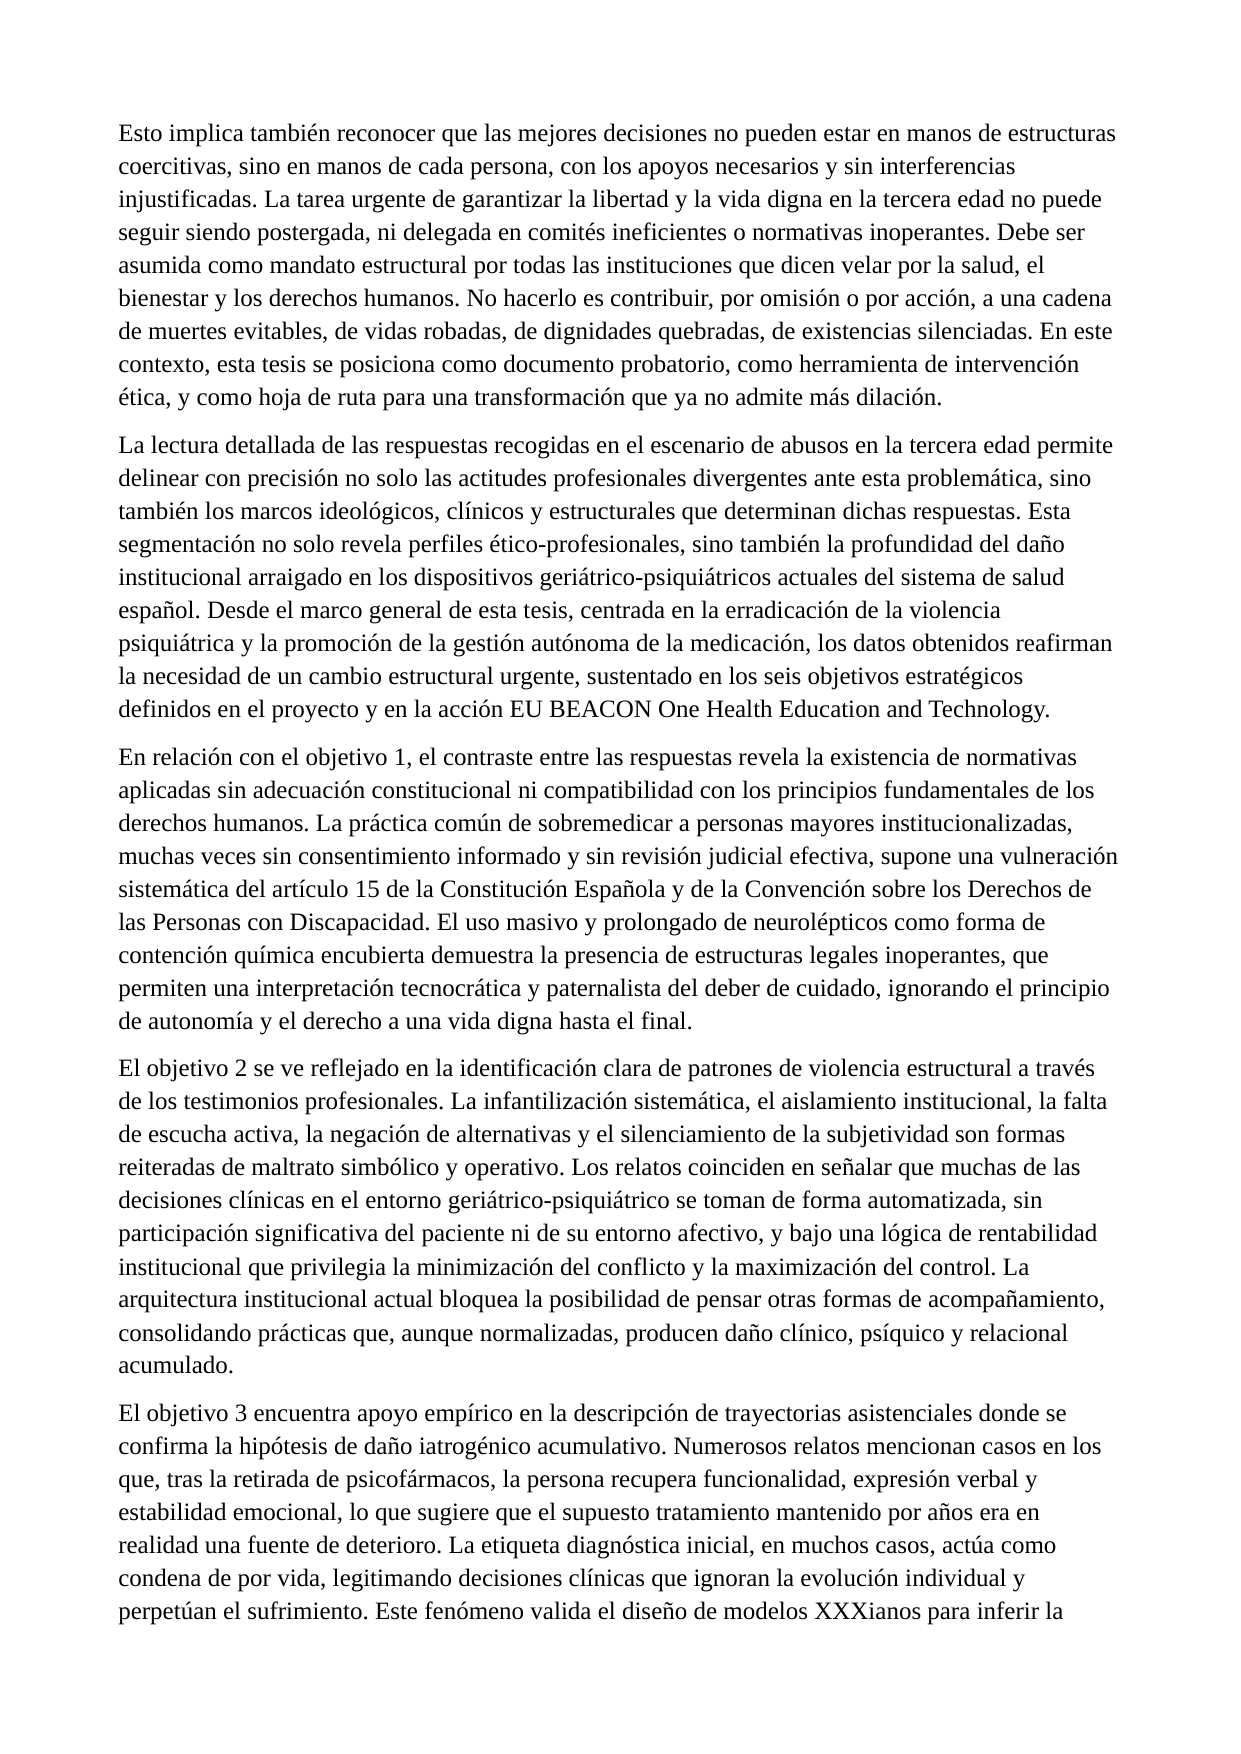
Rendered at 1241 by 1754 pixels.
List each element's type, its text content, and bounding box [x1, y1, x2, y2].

text El objetivo 2 se ve reflejado en la identificación clara de patrones de violencia estructural a través de los testimonios profesionales. La infantilización sistemática, el aislamiento institucional, la falta de escucha activa, la negación de alternativas y el silenciamiento de la subjetividad son formas reiteradas de maltrato simbólico y operativo. Los relatos coinciden en señalar que muchas de las decisiones clínicas en el entorno geriátrico-psiquiátrico se toman de forma automatizada, sin participación significativa del paciente ni de su entorno afectivo, y bajo una lógica de rentabilidad institucional que privilegia la minimización del conflicto y la maximización del control. La arquitectura institucional actual bloquea la posibilidad de pensar otras formas de acompañamiento, consolidando prácticas que, aunque normalizadas, producen daño clínico, psíquico y relacional acumulado. [118, 1053, 1122, 1379]
text Esto implica también reconocer que las mejores decisiones no pueden estar en manos de estructuras coercitivas, sino en manos de cada persona, con los apoyos necesarios y sin interferencias injustificadas. La tarea urgente de garantizar la libertad y la vida digna en la tercera edad no puede seguir siendo postergada, ni delegada en comités ineficientes o normativas inoperantes. Debe ser asumida como mandato estructural por todas las instituciones que dicen velar por la salud, el bienestar y los derechos humanos. No hacerlo es contribuir, por omisión o por acción, a una cadena de muertes evitables, de vidas robadas, de dignidades quebradas, de existencias silenciadas. En este contexto, esta tesis se posiciona como documento probatorio, como herramienta de intervención ética, y como hoja de ruta para una transformación que ya no admite más dilación. [118, 118, 1122, 411]
text La lectura detallada de las respuestas recogidas en el escenario de abusos en la tercera edad permite delinear con precisión no solo las actitudes profesionales divergentes ante esta problemática, sino también los marcos ideológicos, clínicos y estructurales que determinan dichas respuestas. Esta segmentación no solo revela perfiles ético-profesionales, sino también la profundidad del daño institucional arraigado en los dispositivos geriátrico-psiquiátricos actuales del sistema de salud español. Desde el marco general de esta tesis, centrada en la erradicación de la violencia psiquiátrica y la promoción de la gestión autónoma de la medicación, los datos obtenidos reafirman la necesidad de un cambio estructural urgente, sustentado en los seis objetivos estratégicos definidos en el proyecto y en la acción EU BEACON One Health Education and Technology. [118, 430, 1122, 723]
text En relación con el objetivo 1, el contraste entre las respuestas revela la existencia de normativas aplicadas sin adecuación constitucional ni compatibilidad con los principios fundamentales de los derechos humanos. La práctica común de sobremedicar a personas mayores institucionalizadas, muchas veces sin consentimiento informado y sin revisión judicial efectiva, supone una vulneración sistemática del artículo 15 de la Constitución Española y de la Convención sobre los Derechos de las Personas con Discapacidad. El uso masivo y prolongado de neurolépticos como forma de contención química encubierta demuestra la presencia de estructuras legales inoperantes, que permiten una interpretación tecnocrática y paternalista del deber de cuidado, ignorando el principio de autonomía y el derecho a una vida digna hasta el final. [118, 742, 1122, 1034]
text El objetivo 3 encuentra apoyo empírico en la descripción de trayectorias asistenciales donde se confirma la hipótesis de daño iatrogénico acumulativo. Numerosos relatos mencionan casos en los que, tras la retirada de psicofármacos, la persona recupera funcionalidad, expresión verbal y estabilidad emocional, lo que sugiere que el supuesto tratamiento mantenido por años era en realidad una fuente de deterioro. La etiqueta diagnóstica inicial, en muchos casos, actúa como condena de por vida, legitimando decisiones clínicas que ignoran la evolución individual y perpetúan el sufrimiento. Este fenómeno valida el diseño de modelos XXXianos para inferir la [118, 1398, 1122, 1625]
